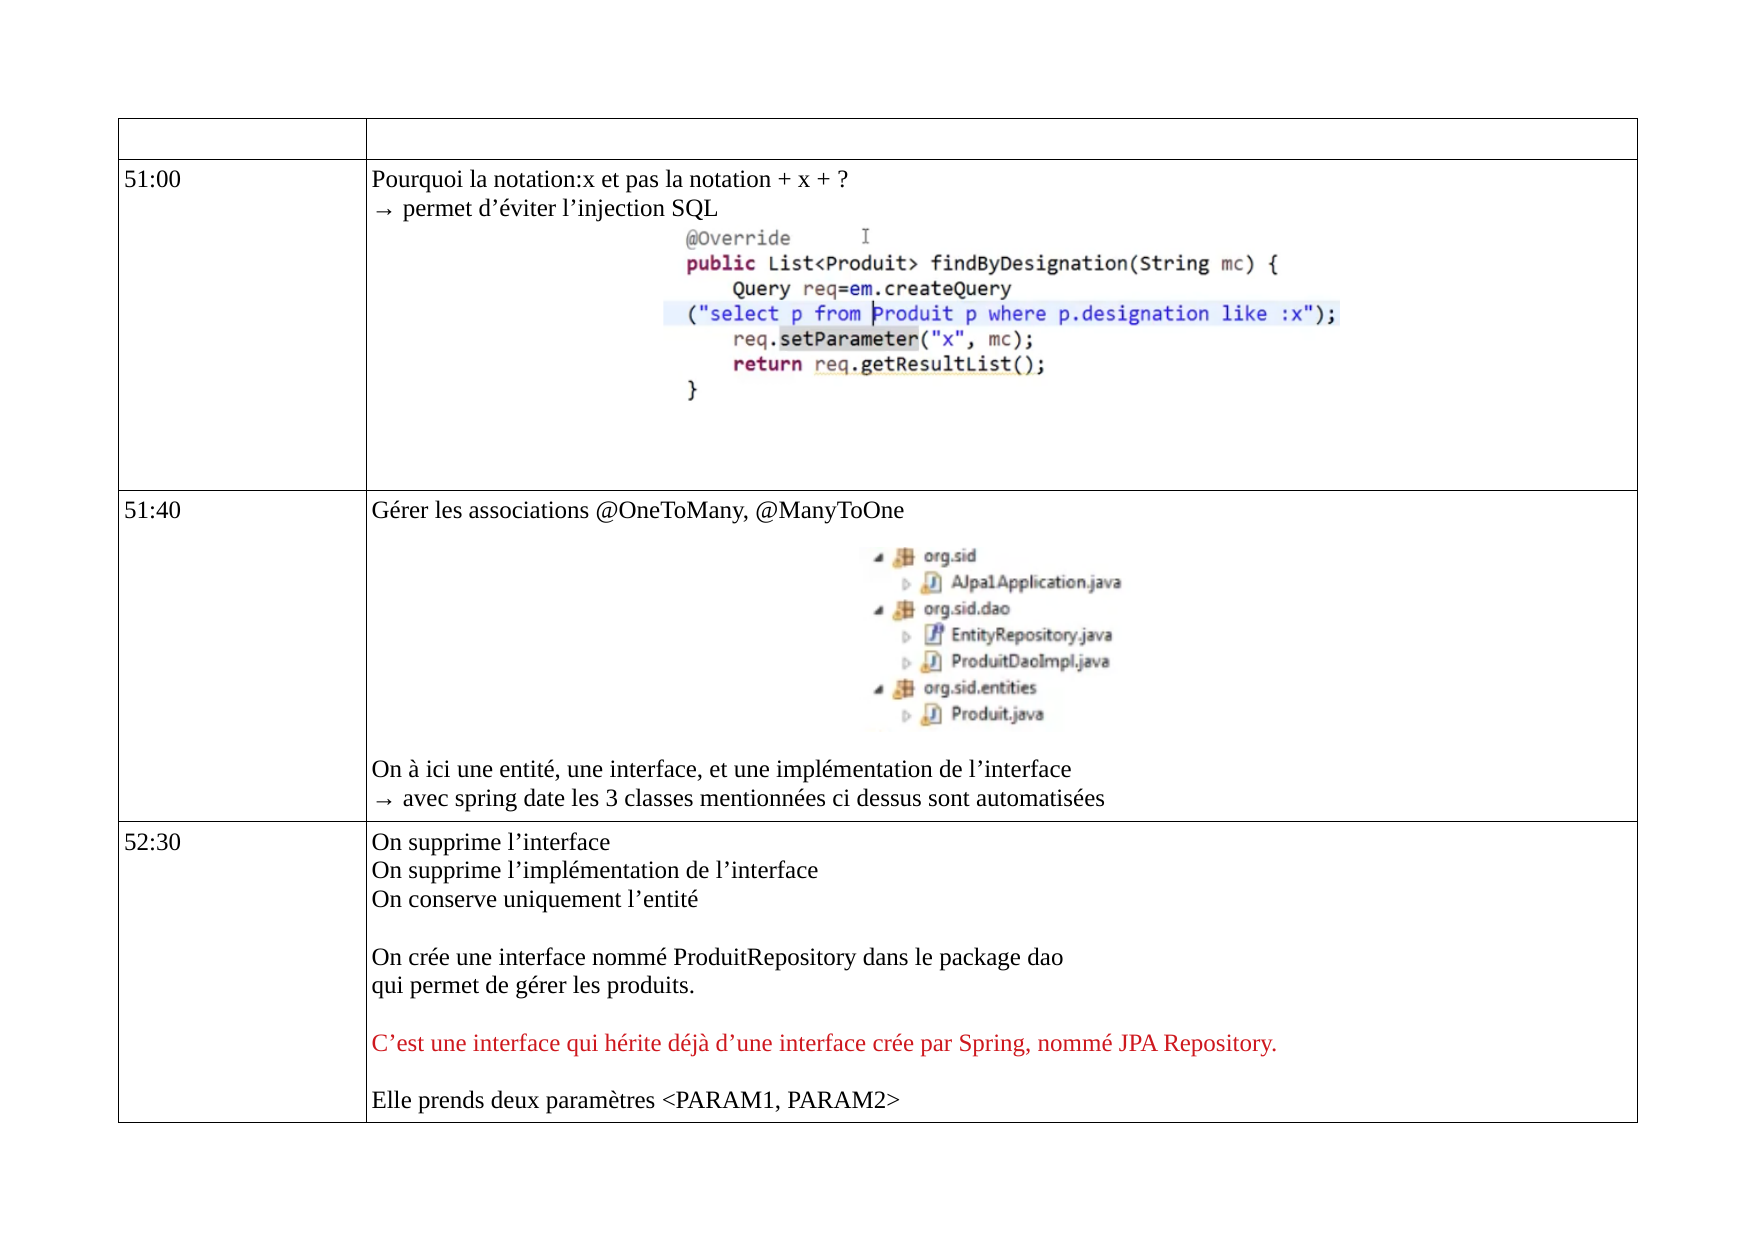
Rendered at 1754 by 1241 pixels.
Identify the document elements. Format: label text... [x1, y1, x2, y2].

table_cell On supprime l’interface On supprime l’implémentation de l’interface On conserve uniquement l’entité On crée une interface nommé ProduitRepository dans le package dao qui permet de gérer les produits. C’est une interface qui hérite déjà d’une interface crée par Spring, nommé JPA Repository. Elle prends deux paramètres <PARAM1, PARAM2> [367, 822, 1637, 1122]
table_cell Gérer les associations @OneToMany, @ManyToOne On à ici une entité, une interface, et une implémentation de l’interface → avec spring date les 3 classes mentionnées ci dessus sont automatisées [367, 491, 1637, 821]
picture [859, 547, 1148, 732]
table_cell [367, 119, 1637, 158]
table_cell 51:00 [119, 160, 366, 490]
table_cell Pourquoi la notation:x et pas la notation + x + ? → permet d’éviter l’injection SQL [367, 160, 1637, 490]
picture [663, 221, 1340, 410]
table_cell [119, 119, 366, 158]
table_cell 52:30 [119, 822, 366, 1122]
table_cell 51:40 [119, 491, 366, 821]
